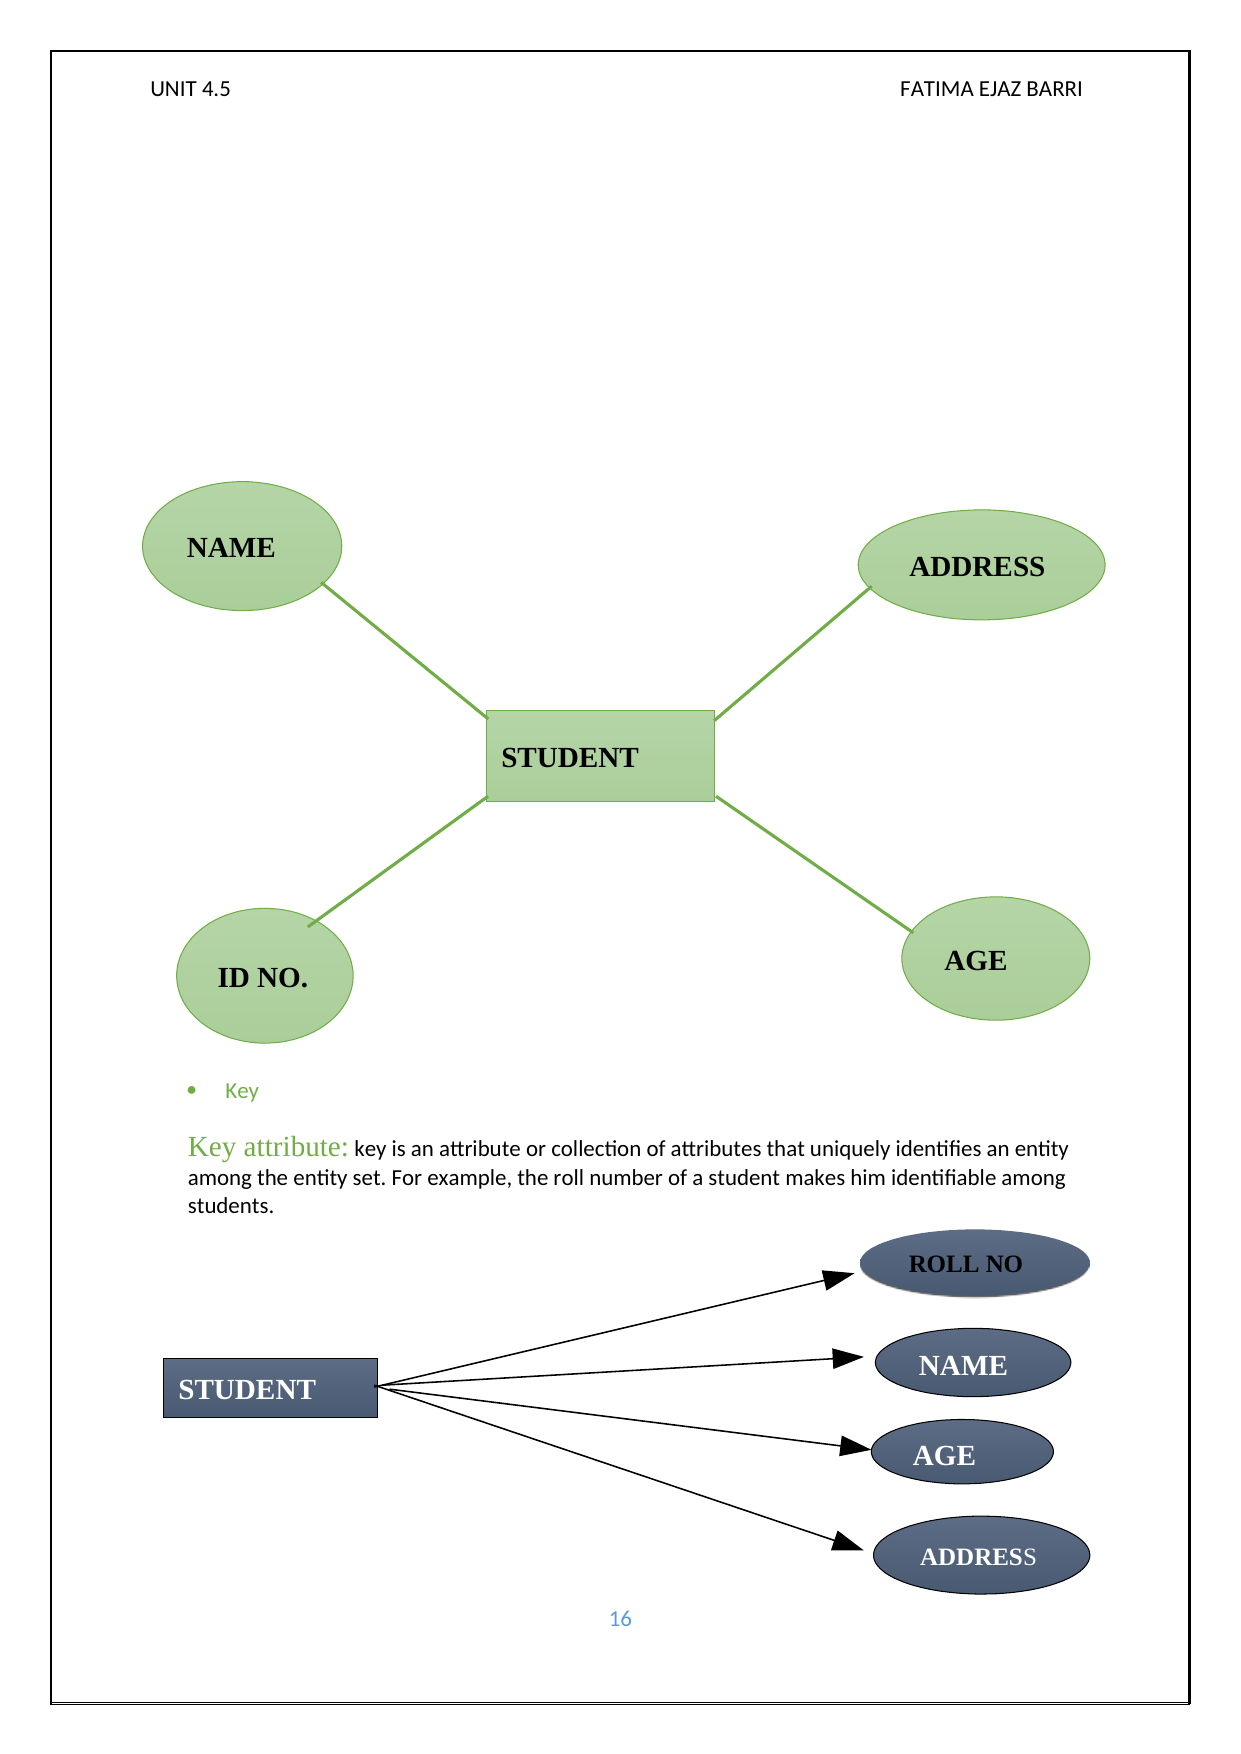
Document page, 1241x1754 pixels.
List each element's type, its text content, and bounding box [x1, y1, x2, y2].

list Key [188, 1076, 1090, 1104]
text Key attribute: key is an attribute or collection of attributes that uniquely identifies an entity among the entity set. For example, the roll number of a student makes him identifiable among students. [188, 1129, 1090, 1219]
